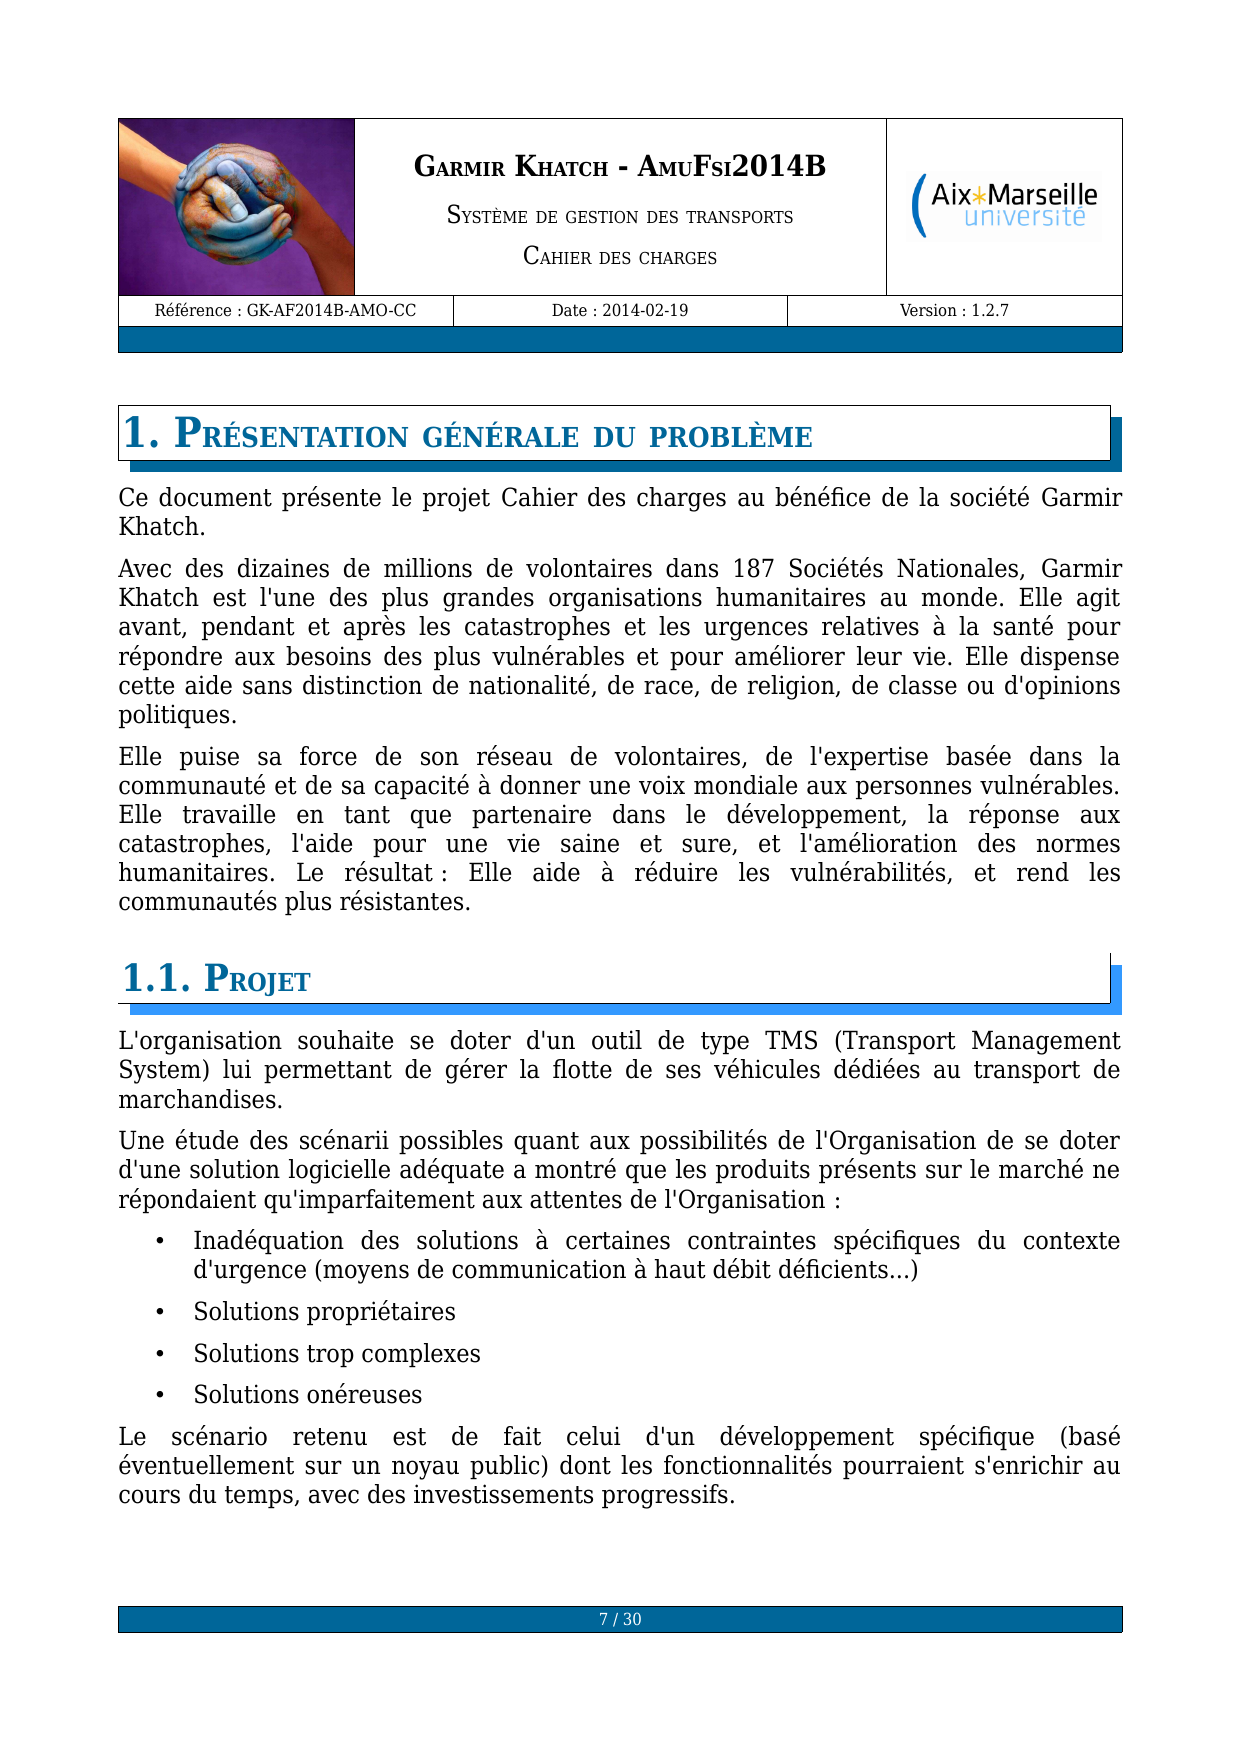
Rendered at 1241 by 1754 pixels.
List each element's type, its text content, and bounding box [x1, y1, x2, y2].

list Solutions propriétaires [156, 1297, 1122, 1326]
subtitle Présentation générale du problème [119, 406, 1110, 460]
text Une étude des scénarii possibles quant aux possibilités de l'Organisation de se doter d'une solution logicielle adéquate a montré que les produits présents sur le marché ne répondaient qu'imparfaitement aux attentes de l'Organisation : [118, 1126, 1122, 1214]
picture [887, 126, 1122, 288]
text L'organisation souhaite se doter d'un outil de type TMS (Transport Management System) lui permettant de gérer la flotte de ses véhicules dédiées au transport de marchandises. [118, 1026, 1122, 1114]
subtitle Projet [118, 953, 1110, 1003]
text Le scénario retenu est de fait celui d'un développement spécifique (basé éventuellement sur un noyau public) dont les fonctionnalités pourraient s'enrichir au cours du temps, avec des investissements progressifs. [118, 1422, 1122, 1510]
text Ce document présente le projet Cahier des charges au bénéfice de la société Garmir Khatch. [118, 483, 1122, 542]
picture [119, 119, 354, 295]
text Elle puise sa force de son réseau de volontaires, de l'expertise basée dans la communauté et de sa capacité à donner une voix mondiale aux personnes vulnérables. Elle travaille en tant que partenaire dans le développement, la réponse aux catastrophes, l'aide pour une vie saine et sure, et l'amélioration des normes humanitaires. Le résultat : Elle aide à réduire les vulnérabilités, et rend les communautés plus résistantes. [118, 742, 1122, 917]
text Avec des dizaines de millions de volontaires dans 187 Sociétés Nationales, Garmir Khatch est l'une des plus grandes organisations humanitaires au monde. Elle agit avant, pendant et après les catastrophes et les urgences relatives à la santé pour répondre aux besoins des plus vulnérables et pour améliorer leur vie. Elle dispense cette aide sans distinction de nationalité, de race, de religion, de classe ou d'opinions politiques. [118, 554, 1122, 729]
list Solutions trop complexes [156, 1339, 1122, 1368]
list Inadéquation des solutions à certaines contraintes spécifiques du contexte d'urgence (moyens de communication à haut débit déficients...) [156, 1226, 1122, 1285]
list Solutions onéreuses [156, 1381, 1122, 1410]
